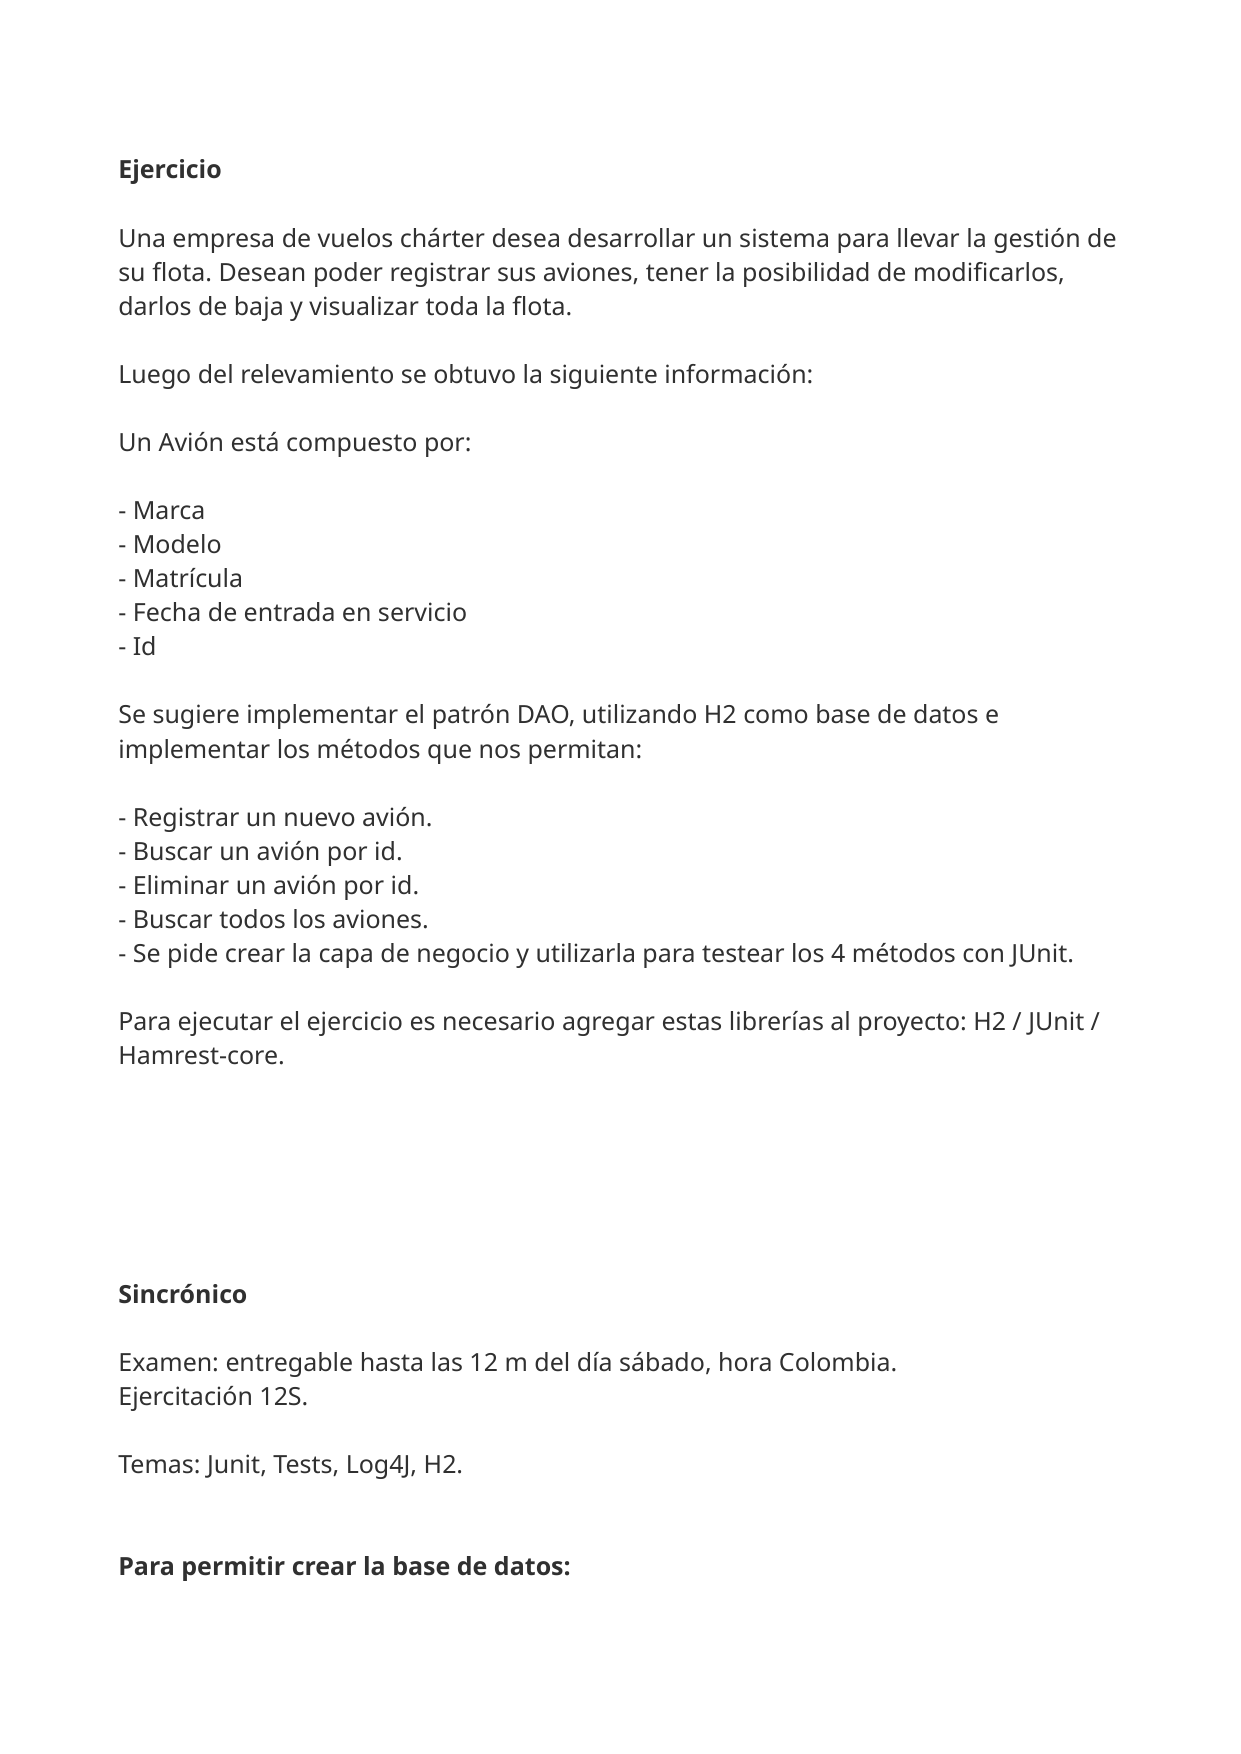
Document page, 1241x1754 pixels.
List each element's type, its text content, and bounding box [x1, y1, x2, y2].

text Una empresa de vuelos chárter desea desarrollar un sistema para llevar la gestión de su flota. Desean poder registrar sus aviones, tener la posibilidad de modificarlos, darlos de baja y visualizar toda la flota. [118, 220, 1122, 322]
text Luego del relevamiento se obtuvo la siguiente información: [118, 357, 1122, 391]
text - Marca [118, 493, 1122, 527]
text Sincrónico [118, 1276, 1122, 1310]
text - Buscar todos los aviones. [118, 902, 1122, 936]
text Ejercicio [118, 152, 1122, 186]
text Un Avión está compuesto por: [118, 425, 1122, 459]
text Ejercitación 12S. [118, 1378, 1122, 1412]
text - Fecha de entrada en servicio [118, 595, 1122, 629]
text Examen: entregable hasta las 12 m del día sábado, hora Colombia. [118, 1344, 1122, 1378]
text Para ejecutar el ejercicio es necesario agregar estas librerías al proyecto: H2 / JUnit / Hamrest-core. [118, 1004, 1122, 1072]
text - Se pide crear la capa de negocio y utilizarla para testear los 4 métodos con JUnit. [118, 936, 1122, 970]
text Temas: Junit, Tests, Log4J, H2. [118, 1447, 1122, 1481]
text - Registrar un nuevo avión. [118, 799, 1122, 833]
text Se sugiere implementar el patrón DAO, utilizando H2 como base de datos e implementar los métodos que nos permitan: [118, 697, 1122, 765]
text Para permitir crear la base de datos: [118, 1549, 1122, 1583]
text - Id [118, 629, 1122, 663]
text - Matrícula [118, 561, 1122, 595]
text - Buscar un avión por id. [118, 833, 1122, 867]
text - Eliminar un avión por id. [118, 867, 1122, 902]
text - Modelo [118, 527, 1122, 561]
